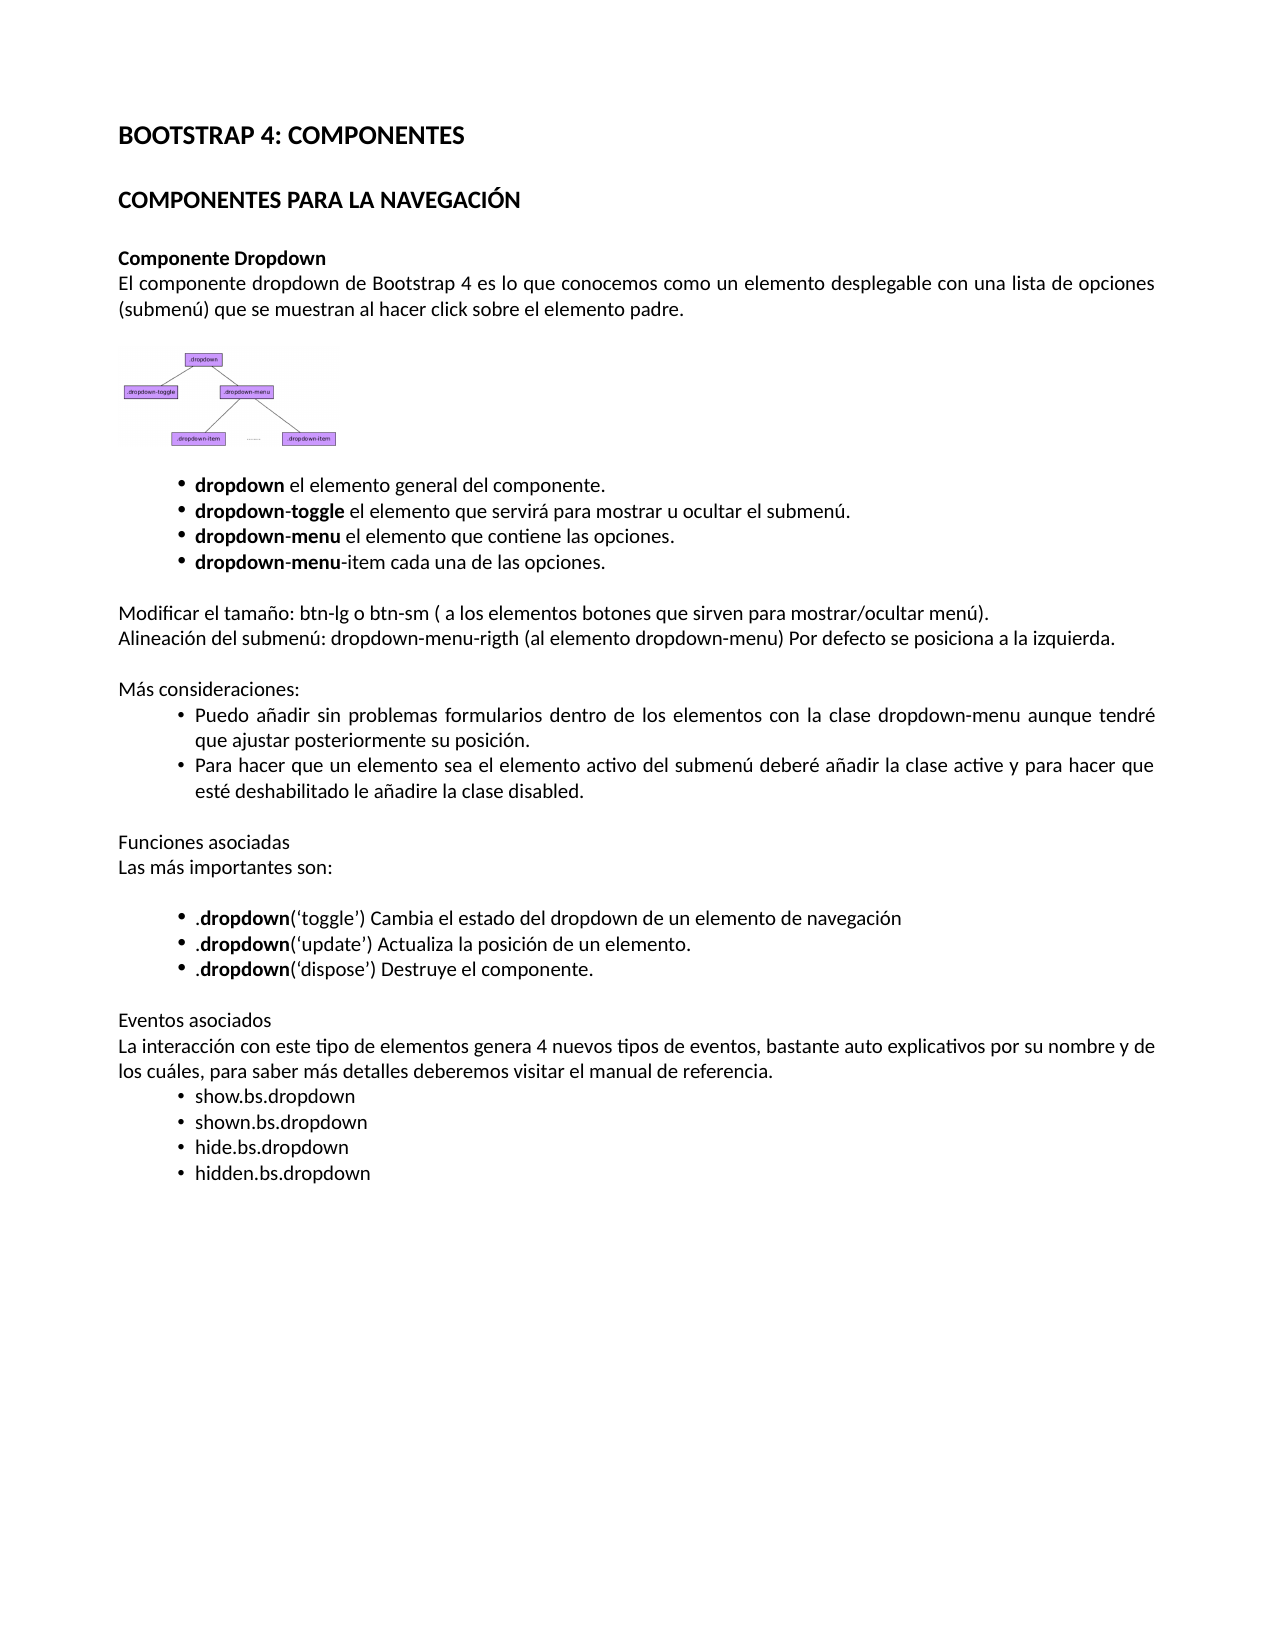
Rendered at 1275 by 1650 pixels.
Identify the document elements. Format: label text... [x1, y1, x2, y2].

text Alineación del submenú: dropdown-menu-rigth (al elemento dropdown-menu) Por defecto se posiciona a la izquierda. [118, 626, 1157, 651]
list dropdown-toggle el elemento que servirá para mostrar u ocultar el submenú. [177, 498, 1157, 523]
list shown.bs.dropdown [177, 1109, 1157, 1134]
list hidden.bs.dropdown [177, 1160, 1157, 1185]
list .dropdown(‘update’) Actualiza la posición de un elemento. [177, 931, 1157, 956]
text Más consideraciones: [118, 676, 1157, 702]
picture [118, 346, 341, 447]
text Componente Dropdown [118, 245, 1157, 271]
list dropdown el elemento general del componente. [177, 472, 1157, 498]
text La interacción con este tipo de elementos genera 4 nuevos tipos de eventos, bastante auto explicativos por su nombre y de los cuáles, para saber más detalles deberemos visitar el manual de referencia. [118, 1033, 1157, 1084]
list show.bs.dropdown [177, 1084, 1157, 1109]
list dropdown-menu-item cada una de las opciones. [177, 549, 1157, 575]
list .dropdown(‘toggle’) Cambia el estado del dropdown de un elemento de navegación [177, 905, 1157, 931]
text El componente dropdown de Bootstrap 4 es lo que conocemos como un elemento desplegable con una lista de opciones (submenú) que se muestran al hacer click sobre el elemento padre. [118, 271, 1157, 321]
text Las más importantes son: [118, 854, 1157, 880]
text Funciones asociadas [118, 829, 1157, 854]
list hide.bs.dropdown [177, 1134, 1157, 1160]
text BOOTSTRAP 4: COMPONENTES [118, 118, 1157, 151]
list Puedo añadir sin problemas formularios dentro de los elementos con la clase dropdown-menu aunque tendré que ajustar posteriormente su posición. [177, 702, 1157, 753]
text Modificar el tamaño: btn-lg o btn-sm ( a los elementos botones que sirven para mostrar/ocultar menú). [118, 600, 1157, 626]
list Para hacer que un elemento sea el elemento activo del submenú deberé añadir la clase active y para hacer que esté deshabilitado le añadire la clase disabled. [177, 753, 1157, 803]
list .dropdown(‘dispose’) Destruye el componente. [177, 956, 1157, 982]
text COMPONENTES PARA LA NAVEGACIÓN [118, 184, 1157, 215]
list dropdown-menu el elemento que contiene las opciones. [177, 523, 1157, 549]
text Eventos asociados [118, 1007, 1157, 1033]
